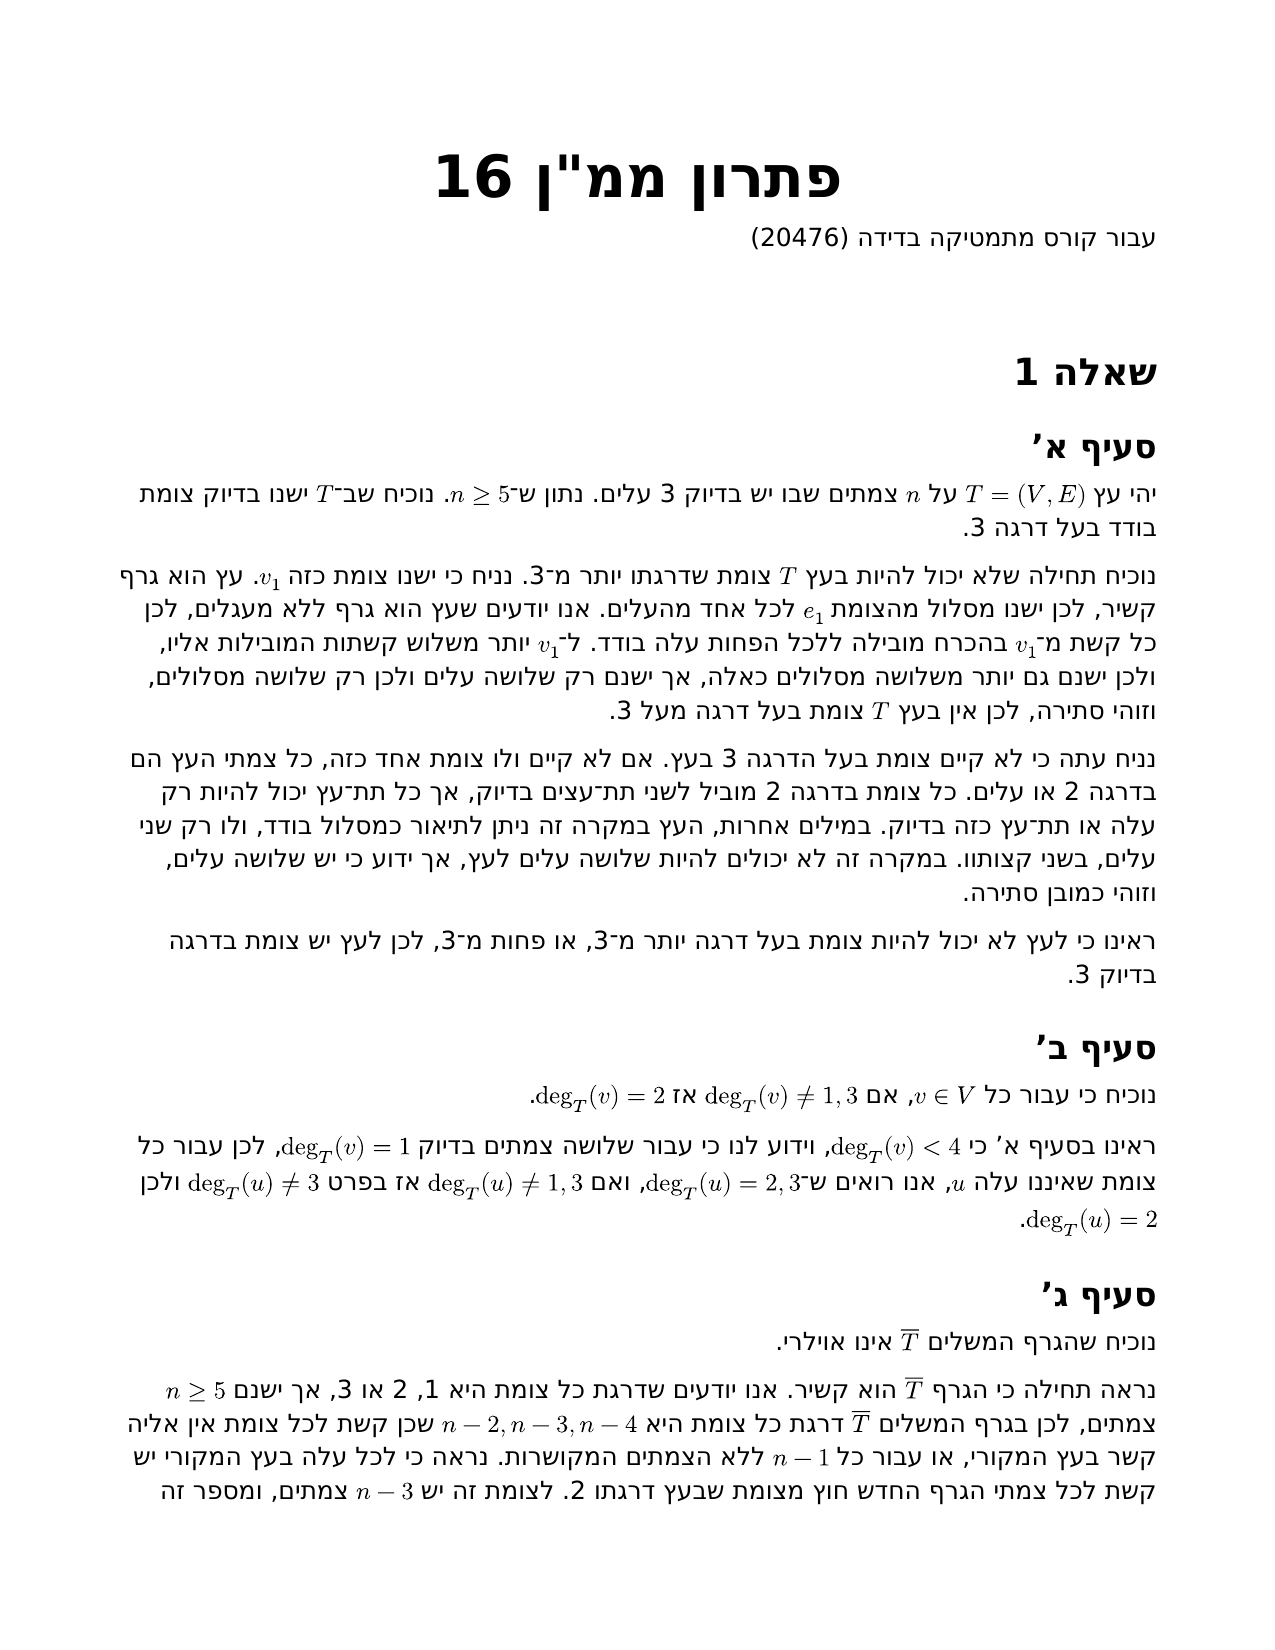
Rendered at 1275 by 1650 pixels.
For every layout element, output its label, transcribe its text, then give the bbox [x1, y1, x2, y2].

text נוכיח תחילה שלא יכול להיות בעץ צומת שדרגתו יותר מ־3. נניח כי ישנו צומת כזה . עץ הוא גרף קשיר, לכן ישנו מסלול מהצומת לכל אחד מהעלים. אנו יודעים שעץ הוא גרף ללא מעגלים, לכן כל קשת מ־ בהכרח מובילה ללכל הפחות עלה בודד. ל־ יותר משלוש קשתות המובילות אליו, ולכן ישנם גם יותר משלושה מסלולים כאלה, אך ישנם רק שלושה עלים ולכן רק שלושה מסלולים, וזוהי סתירה, לכן אין בעץ צומת בעל דרגה מעל 3. [118, 561, 1157, 725]
text נוכיח שהגרף המשלים אינו אוילרי. [118, 1327, 1157, 1356]
subtitle שאלה 1 [118, 350, 1157, 394]
text ראינו כי לעץ לא יכול להיות צומת בעל דרגה יותר מ־3, או פחות מ־3, לכן לעץ יש צומת בדרגה בדיוק 3. [118, 926, 1157, 989]
subtitle סעיף א’ [118, 427, 1157, 466]
text נניח עתה כי לא קיים צומת בעל הדרגה 3 בעץ. אם לא קיים ולו צומת אחד כזה, כל צמתי העץ הם בדרגה 2 או עלים. כל צומת בדרגה 2 מוביל לשני תת־עצים בדיוק, אך כל תת־עץ יכול להיות רק עלה או תת־עץ כזה בדיוק. במילים אחרות, העץ במקרה זה ניתן לתיאור כמסלול בודד, ולו רק שני עלים, בשני קצותוו. במקרה זה לא יכולים להיות שלושה עלים לעץ, אך ידוע כי יש שלושה עלים, וזוהי כמובן סתירה. [118, 744, 1157, 907]
text נראה תחילה כי הגרף הוא קשיר. אנו יודעים שדרגת כל צומת היא 1, 2 או 3, אך ישנם צמתים, לכן בגרף המשלים דרגת כל צומת היא שכן קשת לכל צומת אין אליה קשר בעץ המקורי, או עבור כל ללא הצמתים המקושרות. נראה כי לכל עלה בעץ המקורי יש קשת לכל צמתי הגרף החדש חוץ מצומת שבעץ דרגתו 2. לצומת זה יש צמתים, ומספר זה [118, 1375, 1157, 1505]
subtitle סעיף ב’ [118, 1029, 1157, 1068]
text נוכיח כי עבור כל , אם אז . [118, 1080, 1157, 1112]
text יהי עץ על צמתים שבו יש בדיוק 3 עלים. נתון ש־. נוכיח שב־ ישנו בדיוק צומת בודד בעל דרגה 3. [118, 479, 1157, 542]
text ראינו בסעיף א’ כי , וידוע לנו כי עבור שלושה צמתים בדיוק , לכן עבור כל צומת שאיננו עלה , אנו רואים ש־, ואם אז בפרט ולכן . [118, 1131, 1157, 1236]
text עבור קורס מתמטיקה בדידה (20476) [118, 223, 1157, 253]
title פתרון ממ"ן 16 [118, 143, 1157, 211]
subtitle סעיף ג’ [118, 1276, 1157, 1314]
